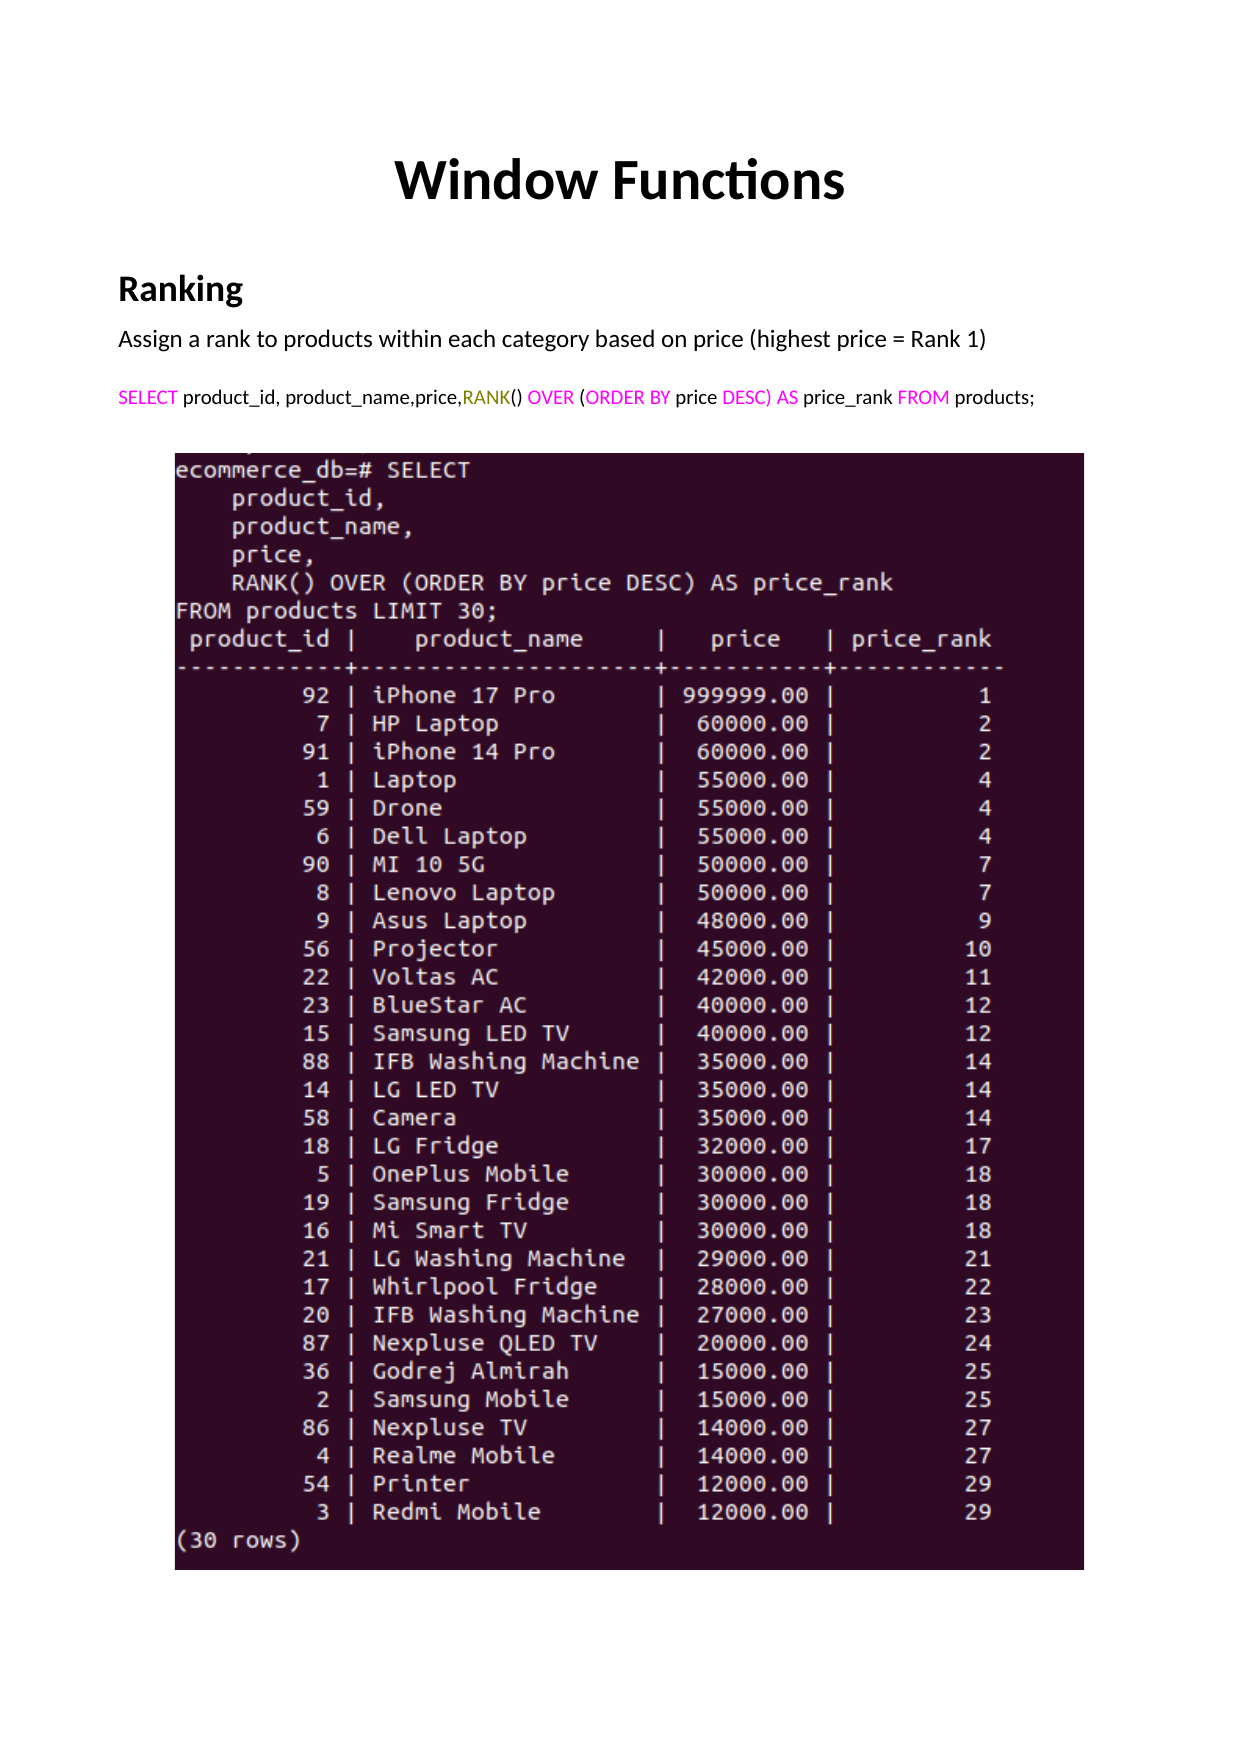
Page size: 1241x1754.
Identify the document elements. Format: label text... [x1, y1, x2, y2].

text SELECT product_id, product_name,price,RANK() OVER (ORDER BY price DESC) AS price_rank FROM products; [118, 384, 1122, 409]
subtitle Ranking [118, 265, 1122, 311]
text Assign a rank to products within each category based on price (highest price = Rank 1) [118, 323, 1122, 353]
picture [174, 453, 1085, 1570]
